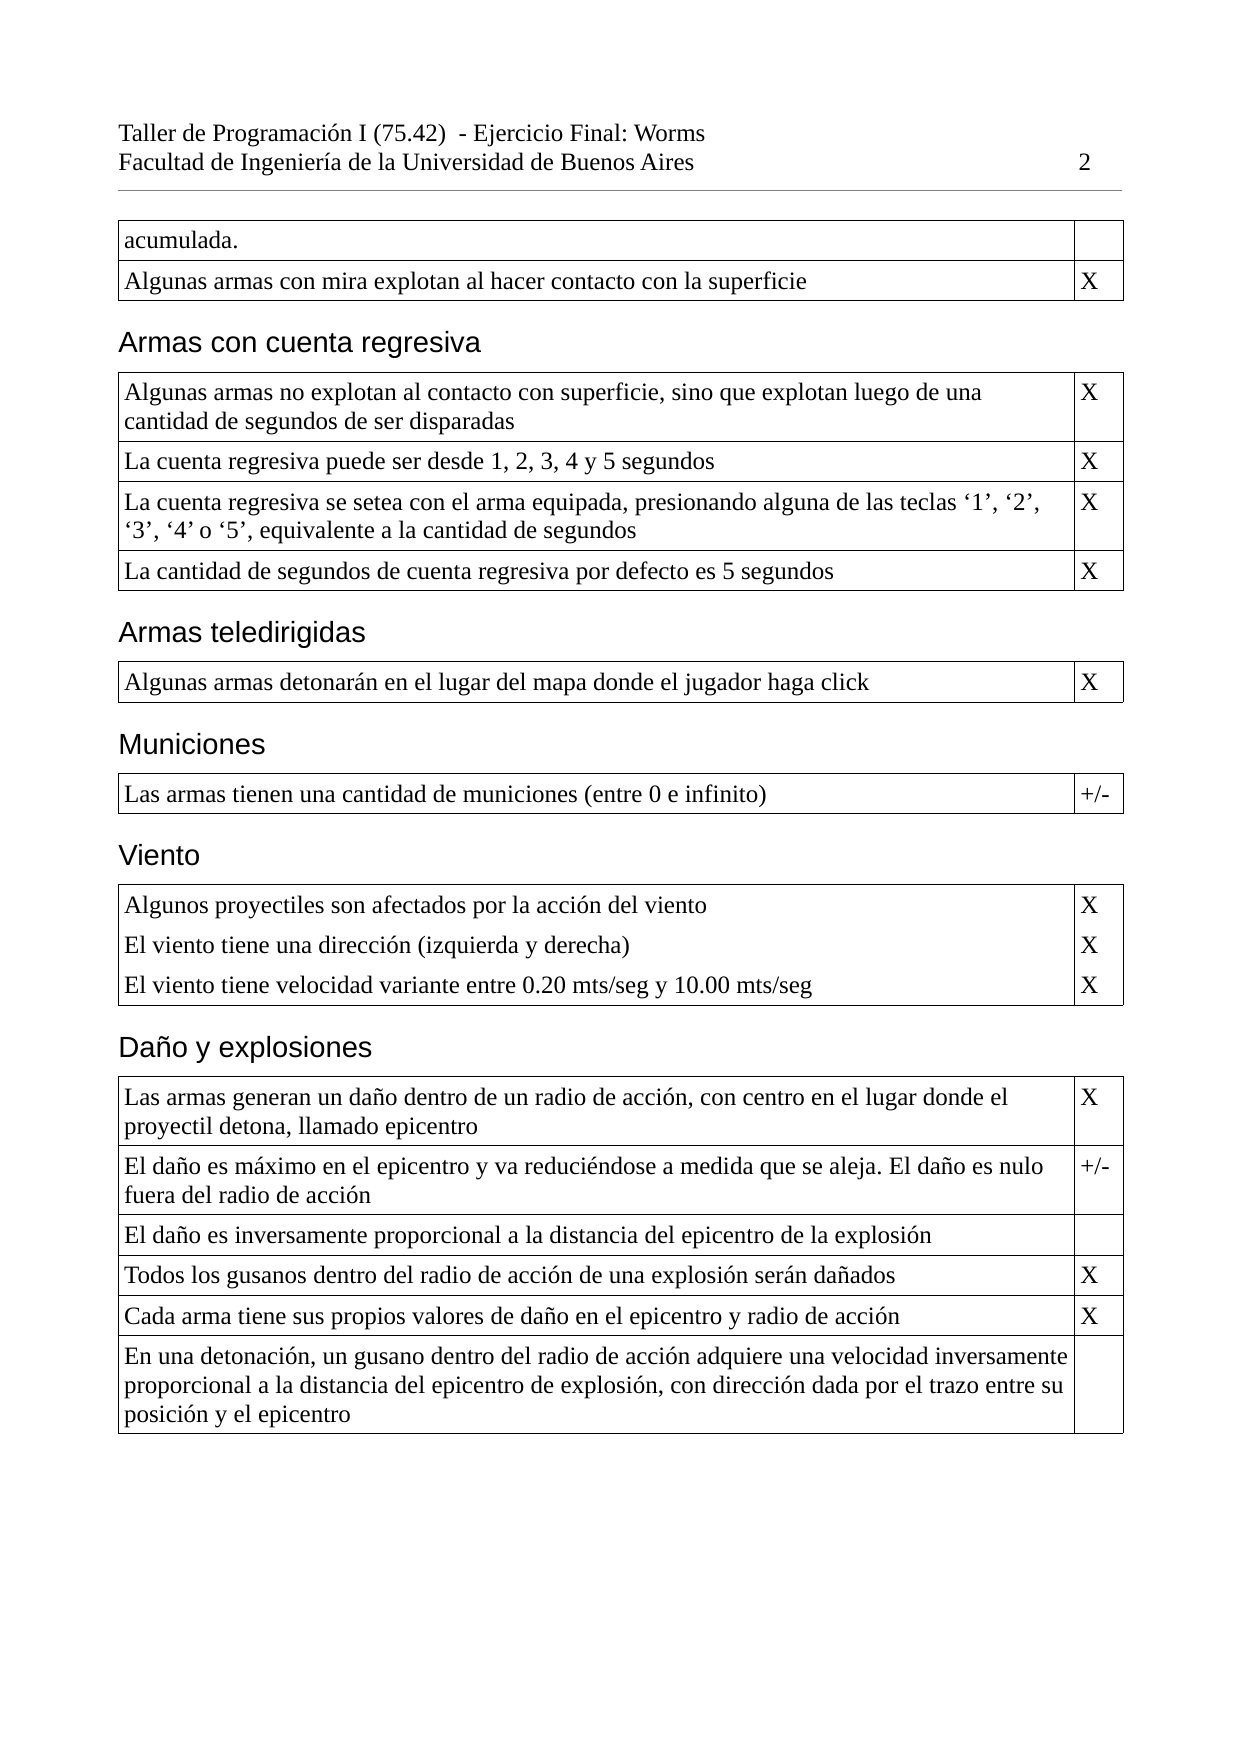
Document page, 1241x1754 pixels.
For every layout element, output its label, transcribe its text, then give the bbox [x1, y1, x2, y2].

table_header X [1075, 885, 1123, 925]
subtitle Armas teledirigidas [118, 615, 1122, 649]
table_cell acumulada. [119, 221, 1074, 260]
table_cell La cantidad de segundos de cuenta regresiva por defecto es 5 segundos [119, 551, 1074, 590]
table_header Algunos proyectiles son afectados por la acción del viento [119, 885, 1074, 925]
table_cell Cada arma tiene sus propios valores de daño en el epicentro y radio de acción [119, 1296, 1074, 1335]
subtitle Viento [118, 838, 1122, 872]
table_cell Algunas armas con mira explotan al hacer contacto con la superficie [119, 261, 1074, 300]
table_header X [1075, 662, 1123, 702]
table_cell X [1075, 1256, 1123, 1295]
table_header X [1075, 373, 1123, 441]
table_cell [1075, 1215, 1123, 1255]
table_header Algunas armas detonarán en el lugar del mapa donde el jugador haga click [119, 662, 1074, 702]
table_header Algunas armas no explotan al contacto con superficie, sino que explotan luego de una cantidad de segundos de ser disparadas [119, 373, 1074, 441]
table_cell [1075, 1336, 1123, 1433]
subtitle Municiones [118, 727, 1122, 760]
table_cell La cuenta regresiva puede ser desde 1, 2, 3, 4 y 5 segundos [119, 442, 1074, 481]
table_header Las armas generan un daño dentro de un radio de acción, con centro en el lugar donde el proyectil detona, llamado epicentro [119, 1077, 1074, 1145]
table_cell La cuenta regresiva se setea con el arma equipada, presionando alguna de las teclas ‘1’, ‘2’, ‘3’, ‘4’ o ‘5’, equivalente a la cantidad de segundos [119, 482, 1074, 550]
table_cell X [1075, 925, 1123, 965]
table_cell X [1075, 442, 1123, 481]
table_cell El viento tiene velocidad variante entre 0.20 mts/seg y 10.00 mts/seg [119, 965, 1074, 1005]
table_cell [1075, 221, 1123, 260]
table_cell X [1075, 482, 1123, 550]
table_cell +/- [1075, 1146, 1123, 1214]
table_header X [1075, 1077, 1123, 1145]
table_cell El daño es máximo en el epicentro y va reduciéndose a medida que se aleja. El daño es nulo fuera del radio de acción [119, 1146, 1074, 1214]
table_header Las armas tienen una cantidad de municiones (entre 0 e infinito) [119, 774, 1074, 813]
table_cell X [1075, 965, 1123, 1005]
table_cell En una detonación, un gusano dentro del radio de acción adquiere una velocidad inversamente proporcional a la distancia del epicentro de explosión, con dirección dada por el trazo entre su posición y el epicentro [119, 1336, 1074, 1433]
table_cell Todos los gusanos dentro del radio de acción de una explosión serán dañados [119, 1256, 1074, 1295]
table_cell X [1075, 261, 1123, 300]
subtitle Armas con cuenta regresiva [118, 326, 1122, 359]
subtitle Daño y explosiones [118, 1030, 1122, 1064]
table_cell El daño es inversamente proporcional a la distancia del epicentro de la explosión [119, 1215, 1074, 1255]
table_cell X [1075, 551, 1123, 590]
table_cell El viento tiene una dirección (izquierda y derecha) [119, 925, 1074, 965]
table_header +/- [1075, 774, 1123, 813]
table_cell X [1075, 1296, 1123, 1335]
